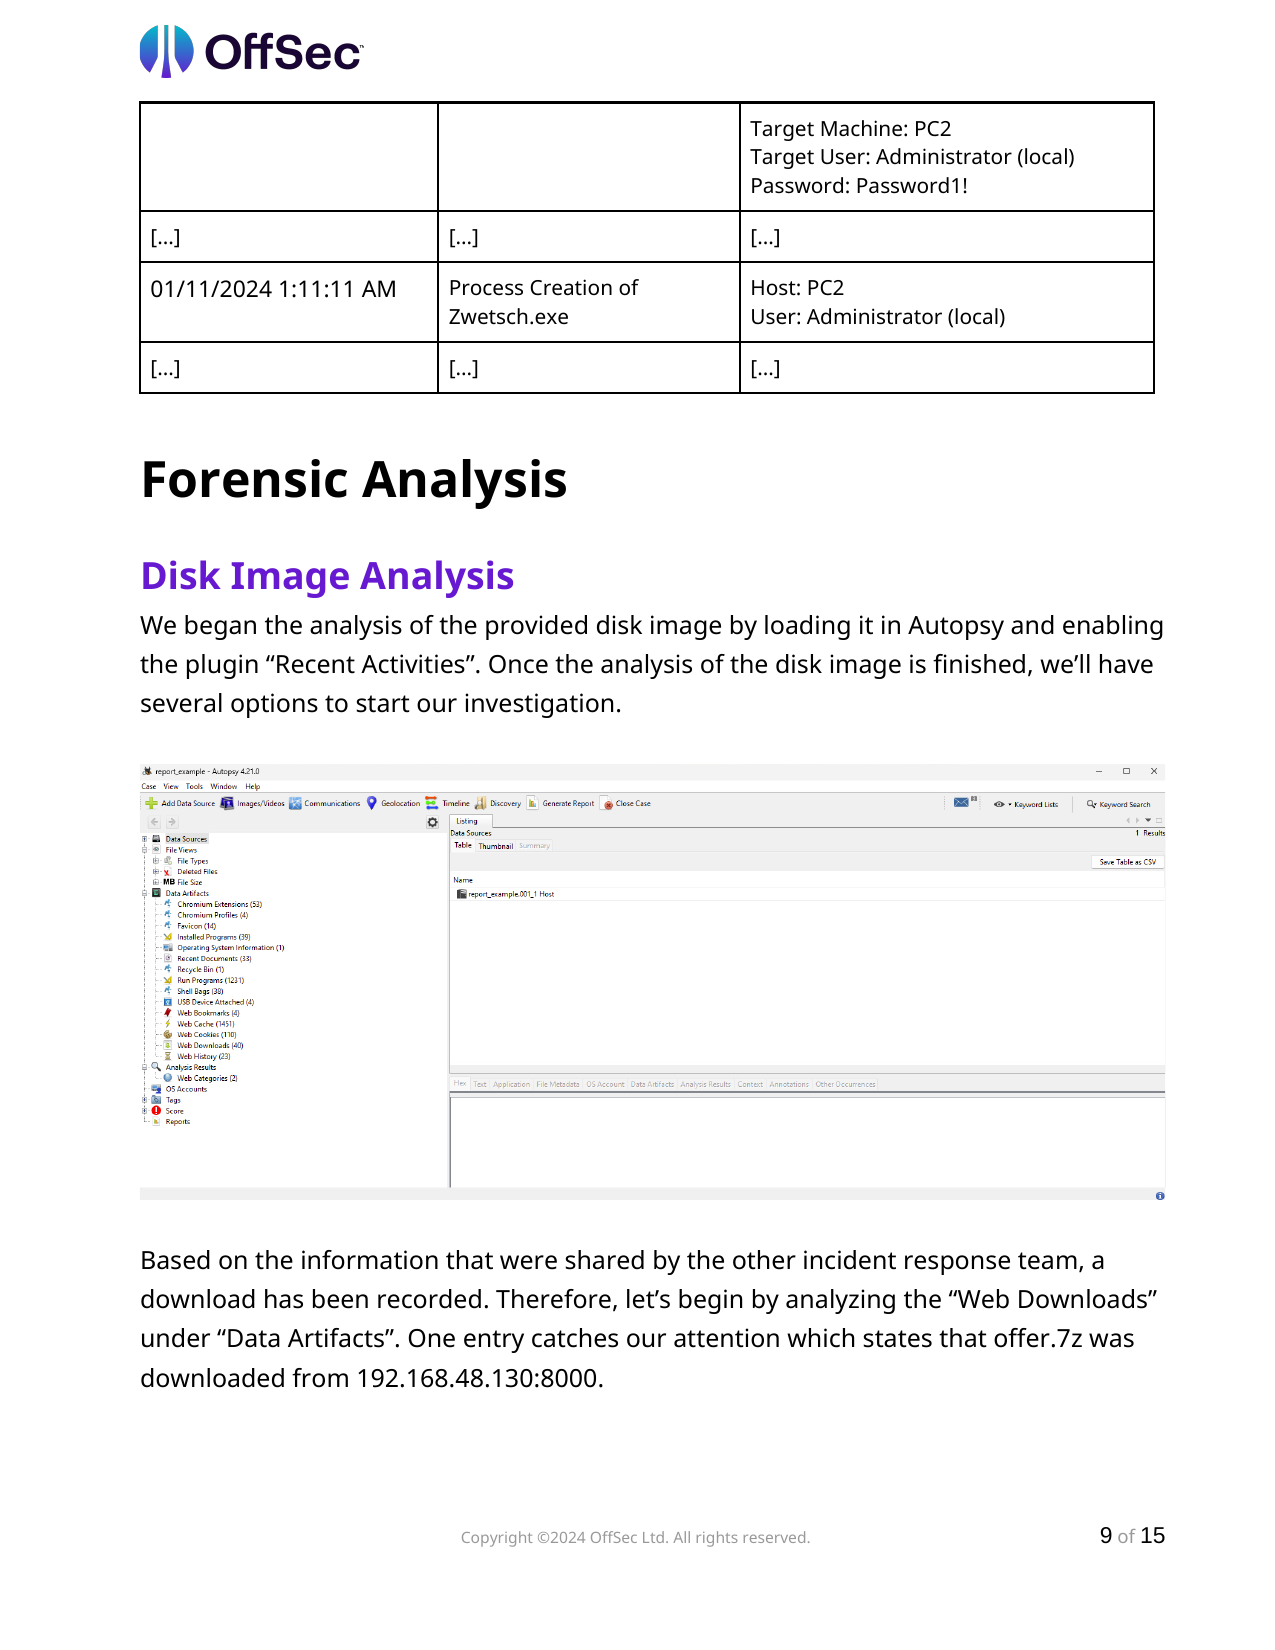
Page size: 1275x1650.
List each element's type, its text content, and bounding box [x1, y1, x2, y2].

table_cell [...] [741, 343, 1153, 392]
table_cell [...] [741, 212, 1153, 261]
text We began the analysis of the provided disk image by loading it in Autopsy and enabling the plugin “Recent Activities”. Once the analysis of the disk image is finished, we’ll have several options to start our investigation. [140, 608, 1165, 720]
table_cell [...] [439, 212, 739, 261]
subtitle Disk Image Analysis [140, 550, 1125, 599]
picture [139, 764, 1166, 1200]
table_cell [141, 104, 437, 209]
table_cell [...] [141, 343, 437, 392]
table_cell Target Machine: PC2 Target User: Administrator (local) Password: Password1! [741, 104, 1153, 209]
table_cell [...] [439, 343, 739, 392]
subtitle Forensic Analysis [140, 444, 1165, 512]
table_cell Host: PC2 User: Administrator (local) [741, 263, 1153, 341]
table_cell 01/11/2024 1:11:11 AM [141, 263, 437, 341]
picture [139, 25, 364, 78]
table_cell Process Creation of Zwetsch.exe [439, 263, 739, 341]
text Based on the information that were shared by the other incident response team, a download has been recorded. Therefore, let’s begin by analyzing the “Web Downloads” under “Data Artifacts”. One entry catches our attention which states that offer.7z was downloaded from 192.168.48.130:8000. [140, 1243, 1165, 1394]
table_cell [...] [141, 212, 437, 261]
table_cell [439, 104, 739, 209]
